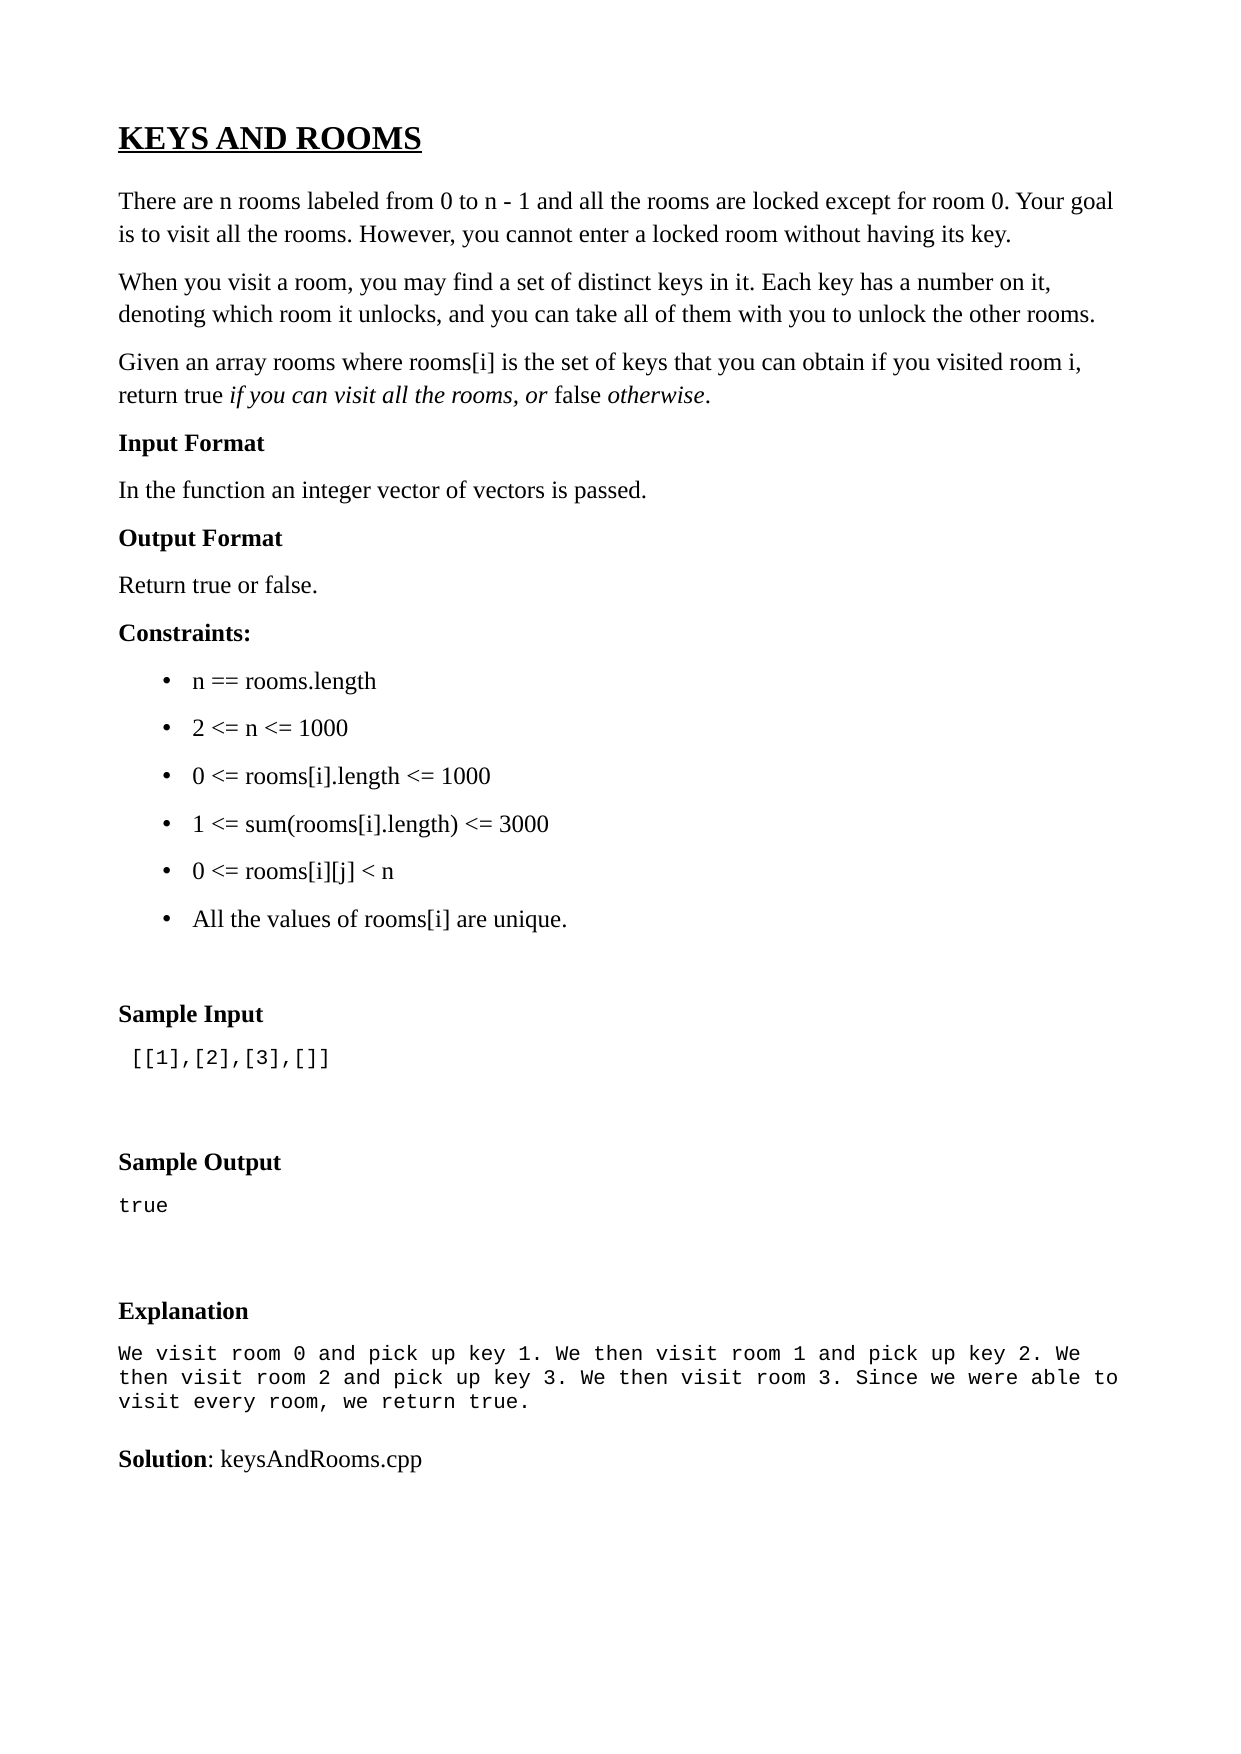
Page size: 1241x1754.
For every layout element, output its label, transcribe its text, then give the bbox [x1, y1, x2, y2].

text Sample Input [118, 999, 1122, 1028]
list n == rooms.length [162, 666, 1122, 694]
list 0 <= rooms[i][j] < n [162, 856, 1122, 885]
list All the values of rooms[i] are unique. [162, 904, 1122, 933]
text We visit room 0 and pick up key 1. We then visit room 1 and pick up key 2. We then visit room 2 and pick up key 3. We then visit room 3. Since we were able to visit every room, we return true. [118, 1343, 1122, 1414]
list 1 <= sum(rooms[i].length) <= 3000 [162, 809, 1122, 837]
text true [118, 1195, 1122, 1219]
text Explanation [118, 1296, 1122, 1324]
text In the function an integer vector of vectors is passed. [118, 475, 1122, 504]
text Given an array rooms where rooms[i] is the set of keys that you can obtain if you visited room i, return true if you can visit all the rooms, or false otherwise. [118, 347, 1122, 409]
text KEYS AND ROOMS [118, 118, 1122, 156]
text Constraints: [118, 618, 1122, 647]
text Return true or false. [118, 571, 1122, 599]
text Input Format [118, 428, 1122, 457]
list 2 <= n <= 1000 [162, 713, 1122, 742]
text Sample Output [118, 1147, 1122, 1176]
list 0 <= rooms[i].length <= 1000 [162, 761, 1122, 790]
text When you visit a room, you may find a set of distinct keys in it. Each key has a number on it, denoting which room it unlocks, and you can take all of them with you to unlock the other rooms. [118, 267, 1122, 328]
text There are n rooms labeled from 0 to n - 1 and all the rooms are locked except for room 0. Your goal is to visit all the rooms. However, you cannot enter a locked room without having its key. [118, 186, 1122, 248]
text [[1],[2],[3],[]] [118, 1047, 1122, 1070]
text Output Format [118, 523, 1122, 552]
text Solution: keysAndRooms.cpp [118, 1444, 1122, 1472]
